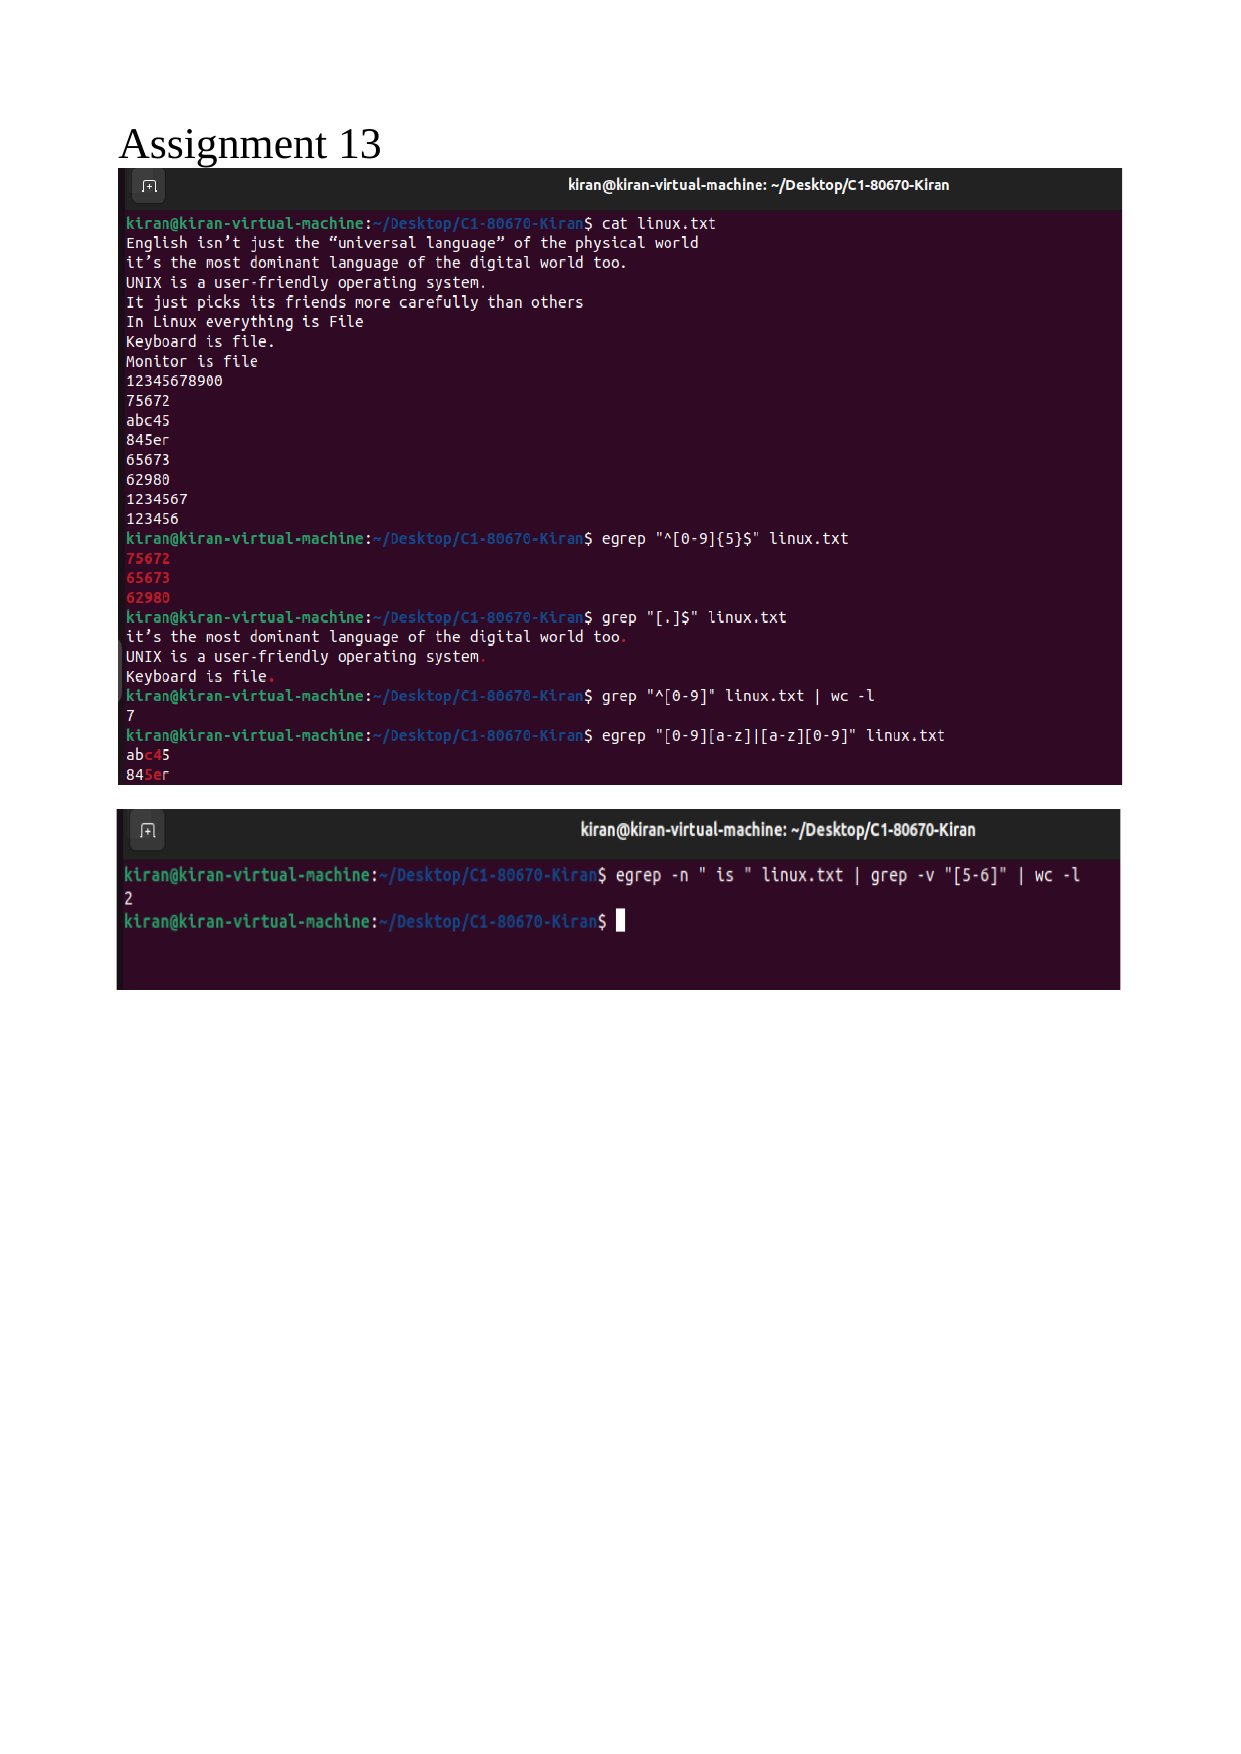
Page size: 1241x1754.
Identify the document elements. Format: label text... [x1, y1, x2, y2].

picture [118, 168, 1123, 785]
picture [116, 809, 1121, 990]
text Assignment 13 [118, 118, 1122, 168]
